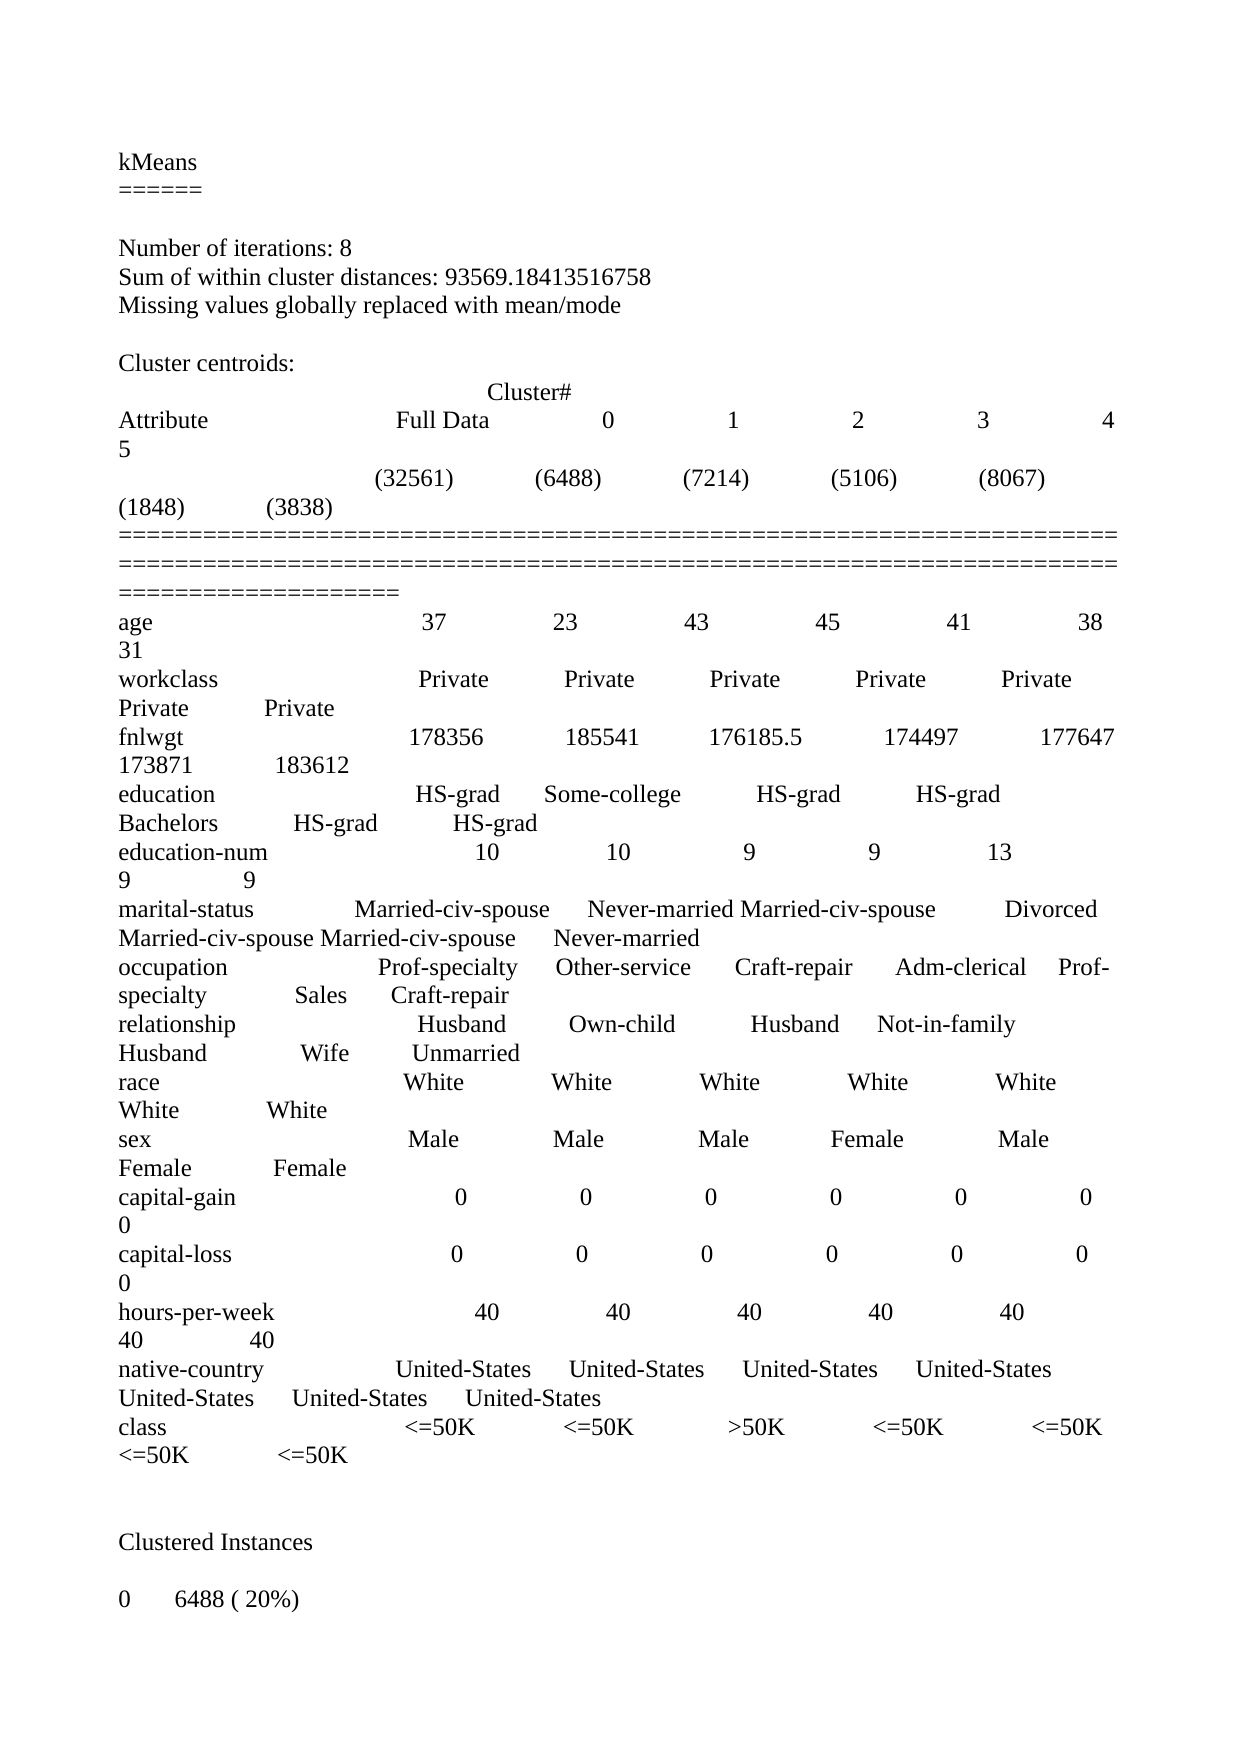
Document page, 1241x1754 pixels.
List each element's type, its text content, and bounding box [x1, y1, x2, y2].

text Cluster# [118, 377, 1122, 406]
text ====== [118, 176, 1122, 204]
text Attribute Full Data 0 1 2 3 4 5 [118, 406, 1122, 463]
text Missing values globally replaced with mean/mode [118, 291, 1122, 319]
text marital-status Married-civ-spouse Never-married Married-civ-spouse Divorced Married-civ-spouse Married-civ-spouse Never-married [118, 894, 1122, 952]
text education HS-grad Some-college HS-grad HS-grad Bachelors HS-grad HS-grad [118, 779, 1122, 837]
text (32561) (6488) (7214) (5106) (8067) (1848) (3838) [118, 463, 1122, 521]
text Sum of within cluster distances: 93569.18413516758 [118, 262, 1122, 291]
text ================================================================================================================================================================== [118, 521, 1122, 607]
text capital-loss 0 0 0 0 0 0 0 [118, 1239, 1122, 1297]
text Cluster centroids: [118, 348, 1122, 377]
text capital-gain 0 0 0 0 0 0 0 [118, 1182, 1122, 1239]
text hours-per-week 40 40 40 40 40 40 40 [118, 1297, 1122, 1354]
text Number of iterations: 8 [118, 233, 1122, 262]
text workclass Private Private Private Private Private Private Private [118, 664, 1122, 722]
text Clustered Instances [118, 1527, 1122, 1556]
text sex Male Male Male Female Male Female Female [118, 1124, 1122, 1182]
text native-country United-States United-States United-States United-States United-States United-States United-States [118, 1354, 1122, 1412]
text 0 6488 ( 20%) [118, 1584, 1122, 1613]
text occupation Prof-specialty Other-service Craft-repair Adm-clerical Prof-specialty Sales Craft-repair [118, 952, 1122, 1009]
text kMeans [118, 147, 1122, 176]
text fnlwgt 178356 185541 176185.5 174497 177647 173871 183612 [118, 722, 1122, 779]
text age 37 23 43 45 41 38 31 [118, 607, 1122, 664]
text class <=50K <=50K >50K <=50K <=50K <=50K <=50K [118, 1412, 1122, 1469]
text race White White White White White White White [118, 1067, 1122, 1124]
text education-num 10 10 9 9 13 9 9 [118, 837, 1122, 894]
text relationship Husband Own-child Husband Not-in-family Husband Wife Unmarried [118, 1009, 1122, 1067]
